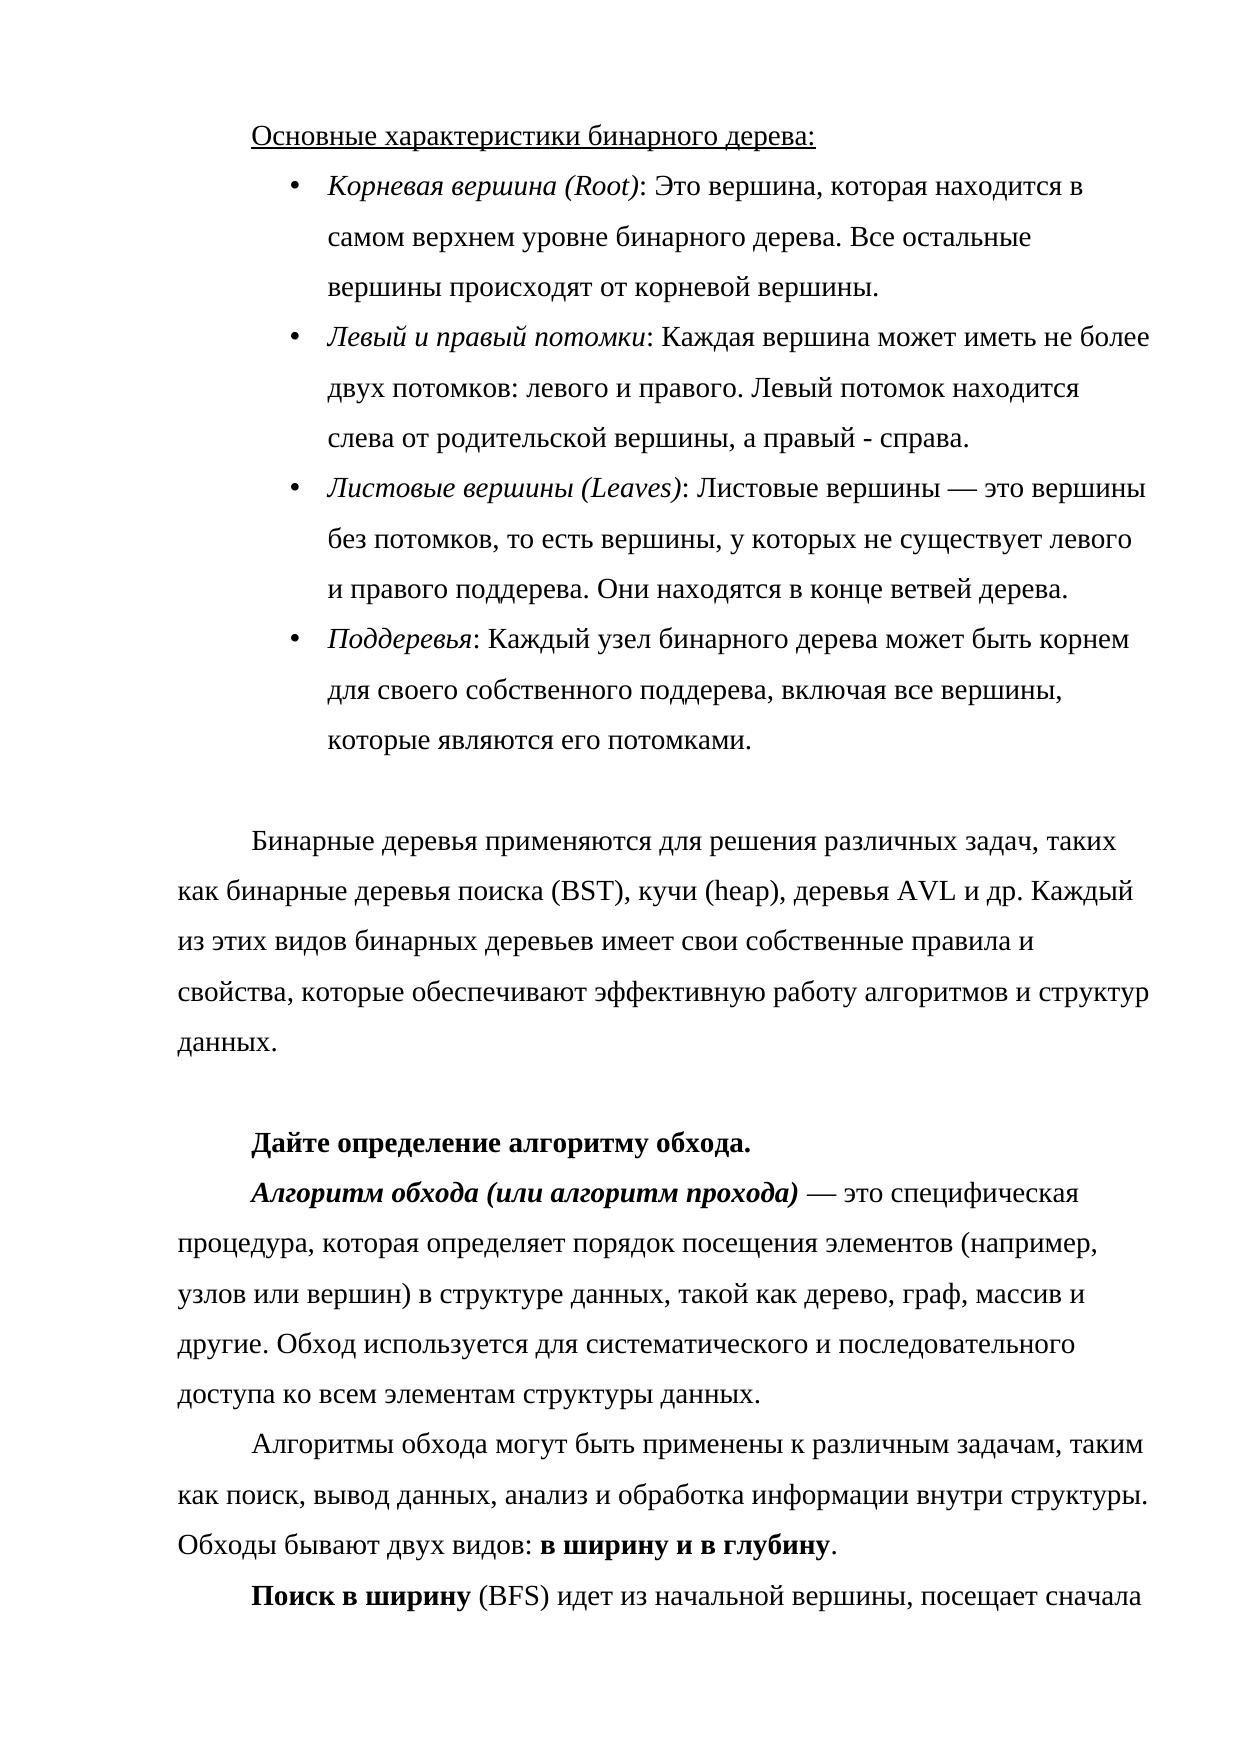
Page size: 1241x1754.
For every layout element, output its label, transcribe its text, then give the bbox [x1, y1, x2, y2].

text Поиск в ширину (BFS) идет из начальной вершины, посещает сначала [177, 1578, 1152, 1611]
list Поддеревья: Каждый узел бинарного дерева может быть корнем для своего собственного поддерева, включая все вершины, которые являются его потомками. [290, 622, 1152, 756]
text Основные характеристики бинарного дерева: [177, 118, 1152, 152]
list Левый и правый потомки: Каждая вершина может иметь не более двух потомков: левого и правого. Левый потомок находится слева от родительской вершины, а правый - справа. [290, 319, 1152, 454]
text Алгоритмы обхода могут быть применены к различным задачам, таким как поиск, вывод данных, анализ и обработка информации внутри структуры. Обходы бывают двух видов: в ширину и в глубину. [177, 1427, 1152, 1561]
list Дайте определение алгоритму обхода. [177, 1125, 1152, 1158]
list Листовые вершины (Leaves): Листовые вершины — это вершины без потомков, то есть вершины, у которых не существует левого и правого поддерева. Они находятся в конце ветвей дерева. [290, 471, 1152, 605]
text Алгоритм обхода (или алгоритм прохода) — это специфическая процедура, которая определяет порядок посещения элементов (например, узлов или вершин) в структуре данных, такой как дерево, граф, массив и другие. Обход используется для систематического и последовательного доступа ко всем элементам структуры данных. [177, 1175, 1152, 1410]
list Корневая вершина (Root): Это вершина, которая находится в самом верхнем уровне бинарного дерева. Все остальные вершины происходят от корневой вершины. [290, 168, 1152, 303]
text Бинарные деревья применяются для решения различных задач, таких как бинарные деревья поиска (BST), кучи (heap), деревья AVL и др. Каждый из этих видов бинарных деревьев имеет свои собственные правила и свойства, которые обеспечивают эффективную работу алгоритмов и структур данных. [177, 823, 1152, 1058]
